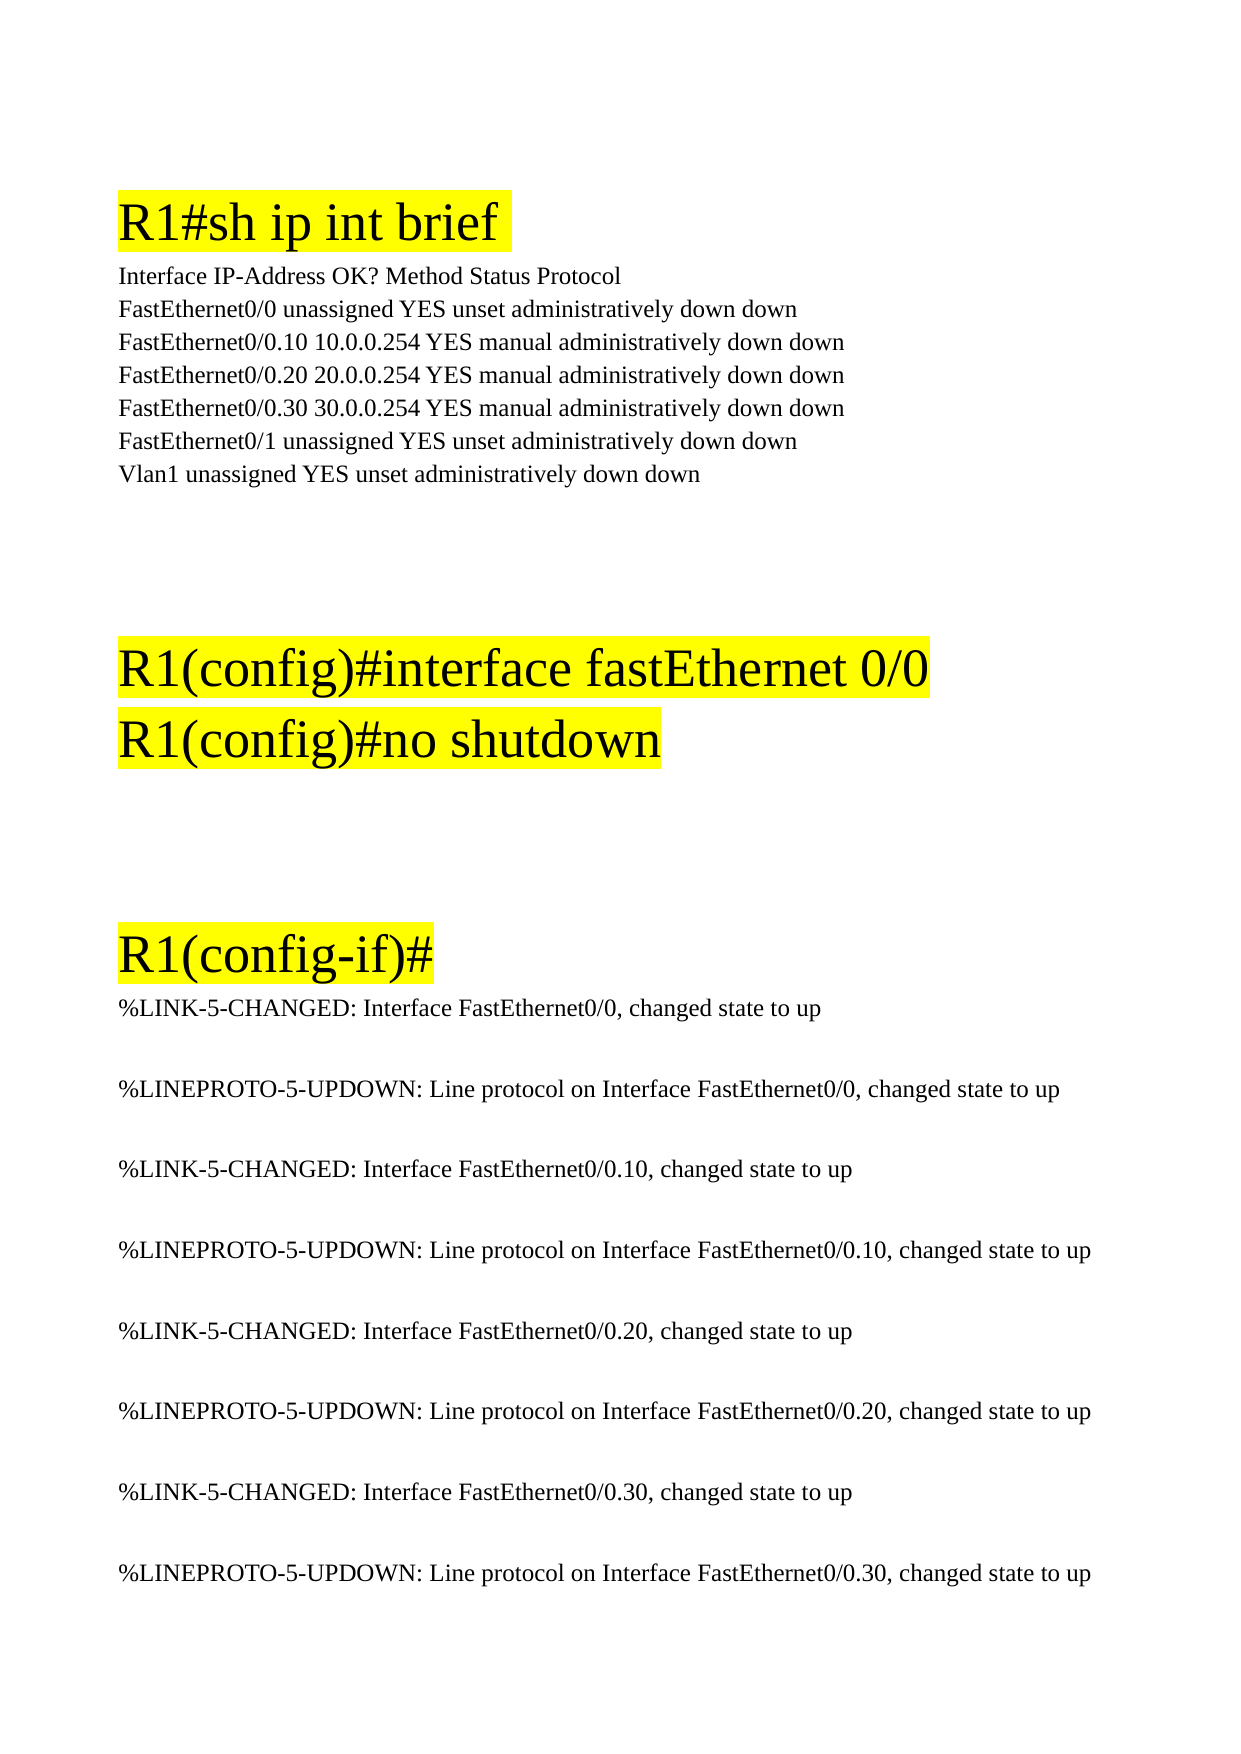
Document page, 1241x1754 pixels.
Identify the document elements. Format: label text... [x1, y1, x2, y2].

text R1(config)#no shutdown [118, 707, 1122, 769]
text %LINEPROTO-5-UPDOWN: Line protocol on Interface FastEthernet0/0.20, changed state to up [118, 1396, 1122, 1425]
text %LINK-5-CHANGED: Interface FastEthernet0/0.30, changed state to up [118, 1477, 1122, 1506]
text %LINK-5-CHANGED: Interface FastEthernet0/0.20, changed state to up [118, 1316, 1122, 1344]
text R1#sh ip int brief [118, 190, 1122, 252]
text FastEthernet0/1 unassigned YES unset administratively down down [118, 426, 1122, 455]
text %LINK-5-CHANGED: Interface FastEthernet0/0.10, changed state to up [118, 1154, 1122, 1183]
text %LINEPROTO-5-UPDOWN: Line protocol on Interface FastEthernet0/0, changed state to up [118, 1074, 1122, 1103]
text Vlan1 unassigned YES unset administratively down down [118, 459, 1122, 488]
text Interface IP-Address OK? Method Status Protocol [118, 261, 1122, 290]
text R1(config-if)# [118, 922, 1122, 984]
text %LINK-5-CHANGED: Interface FastEthernet0/0, changed state to up [118, 993, 1122, 1022]
text R1(config)#interface fastEthernet 0/0 [118, 636, 1122, 698]
text FastEthernet0/0.10 10.0.0.254 YES manual administratively down down [118, 327, 1122, 356]
text %LINEPROTO-5-UPDOWN: Line protocol on Interface FastEthernet0/0.10, changed state to up [118, 1235, 1122, 1264]
text %LINEPROTO-5-UPDOWN: Line protocol on Interface FastEthernet0/0.30, changed state to up [118, 1558, 1122, 1586]
text FastEthernet0/0.20 20.0.0.254 YES manual administratively down down [118, 360, 1122, 389]
text FastEthernet0/0.30 30.0.0.254 YES manual administratively down down [118, 393, 1122, 422]
text FastEthernet0/0 unassigned YES unset administratively down down [118, 294, 1122, 323]
